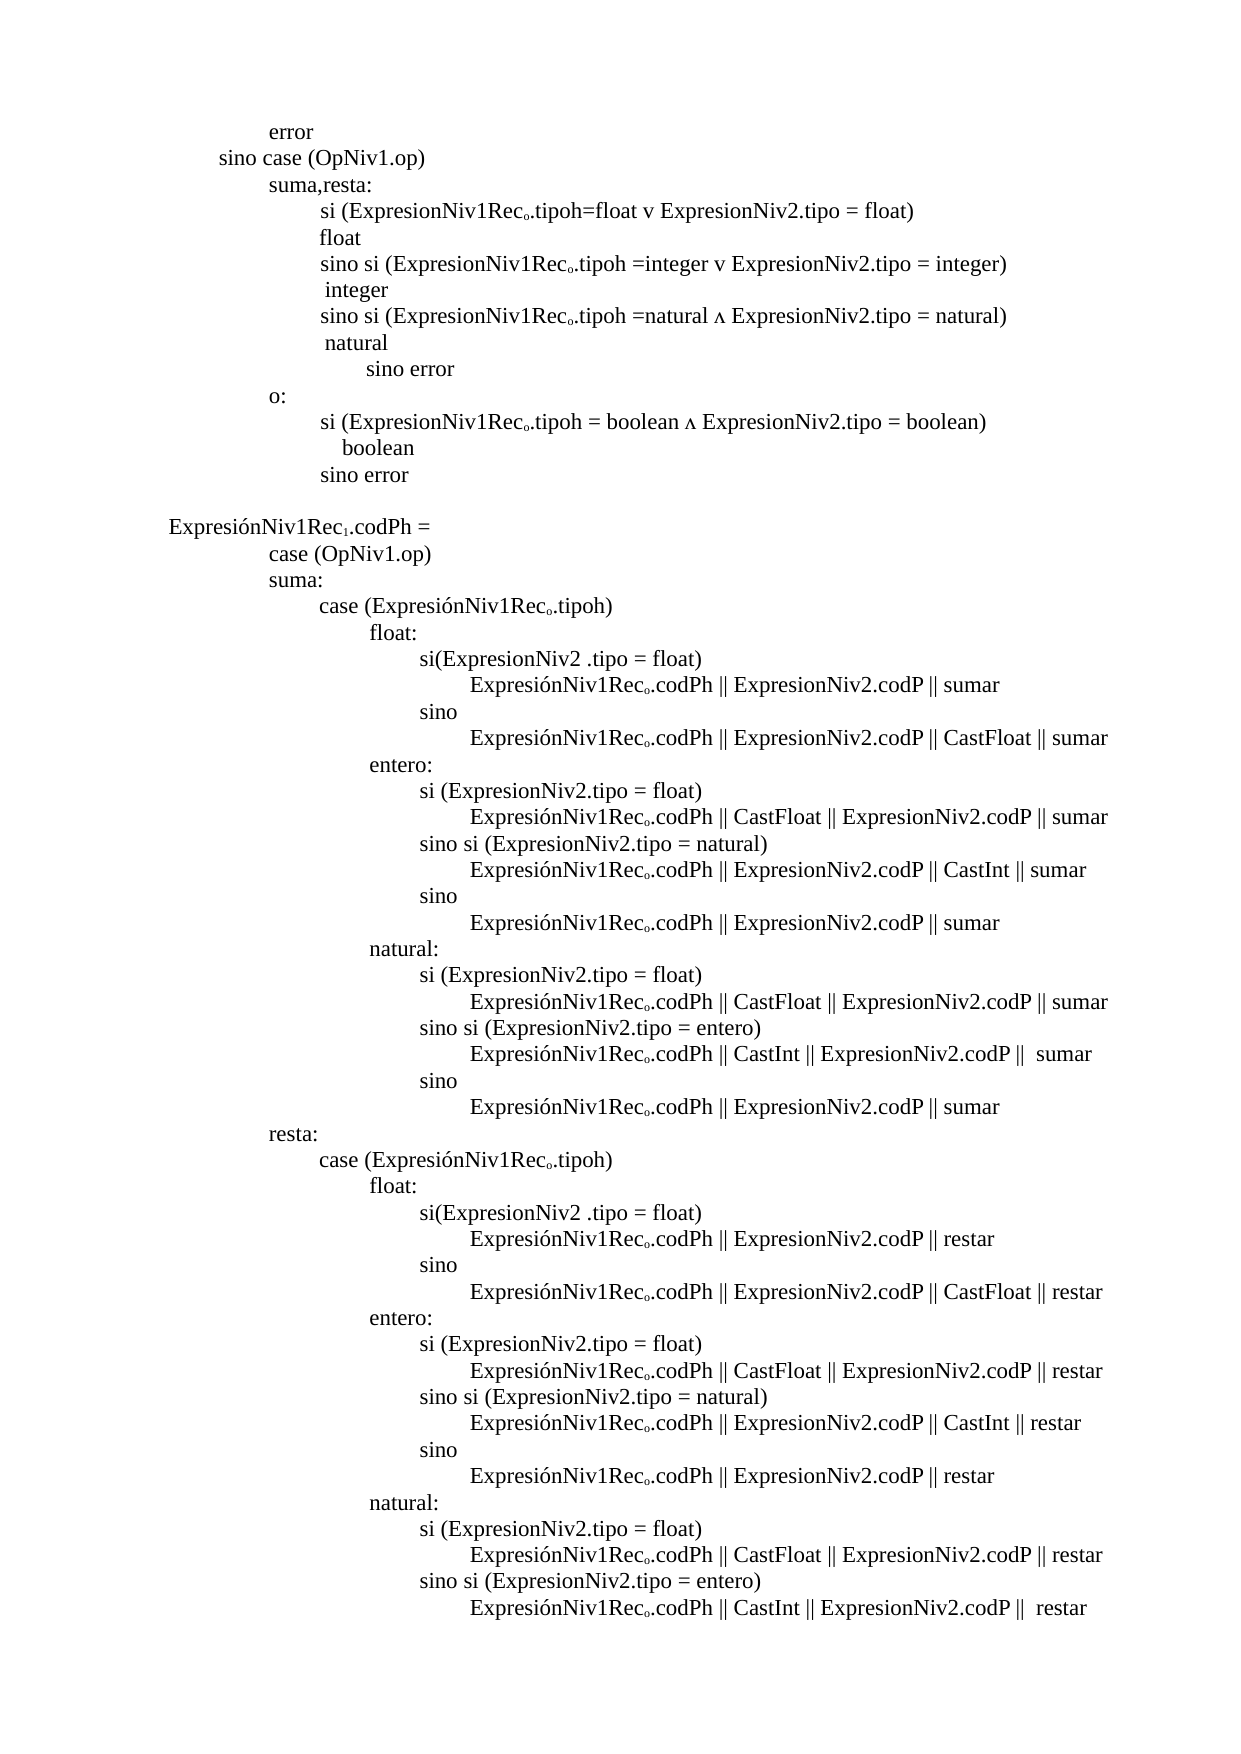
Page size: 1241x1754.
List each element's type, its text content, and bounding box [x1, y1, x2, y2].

text ExpresiónNiv1Reco.codPh || ExpresionNiv2.codP || sumar [118, 1093, 1122, 1119]
text natural [118, 329, 1122, 355]
text sino [118, 698, 1122, 724]
text si(ExpresionNiv2 .tipo = float) [118, 1199, 1122, 1225]
text sino [118, 1251, 1122, 1278]
text o: [118, 382, 1122, 408]
text ExpresiónNiv1Reco.codPh || ExpresionNiv2.codP || CastFloat || sumar [118, 724, 1122, 751]
text si(ExpresionNiv2 .tipo = float) [118, 645, 1122, 672]
text entero: [118, 751, 1122, 777]
text ExpresiónNiv1Reco.codPh || ExpresionNiv2.codP || CastInt || sumar [118, 856, 1122, 882]
text ExpresiónNiv1Reco.codPh || ExpresionNiv2.codP || CastFloat || restar [118, 1278, 1122, 1304]
text boolean [118, 434, 1122, 461]
text sino [118, 882, 1122, 909]
text sino error [118, 461, 1122, 487]
text sino si (ExpresionNiv1Reco.tipoh =integer v ExpresionNiv2.tipo = integer) [118, 250, 1122, 276]
text si (ExpresionNiv2.tipo = float) [118, 1515, 1122, 1541]
text sino si (ExpresionNiv2.tipo = natural) [118, 830, 1122, 856]
text case (OpNiv1.op) [118, 540, 1122, 566]
text ExpresiónNiv1Reco.codPh || ExpresionNiv2.codP || restar [118, 1225, 1122, 1251]
text ExpresiónNiv1Reco.codPh || ExpresionNiv2.codP || CastInt || restar [118, 1409, 1122, 1436]
text suma,resta: [118, 171, 1122, 197]
text si (ExpresionNiv2.tipo = float) [118, 961, 1122, 988]
text sino error [118, 355, 1122, 382]
text case (ExpresiónNiv1Reco.tipoh) [118, 1146, 1122, 1172]
text ExpresiónNiv1Reco.codPh || ExpresionNiv2.codP || restar [118, 1462, 1122, 1488]
text sino si (ExpresionNiv2.tipo = entero) [118, 1014, 1122, 1041]
text resta: [118, 1119, 1122, 1146]
text si (ExpresionNiv2.tipo = float) [118, 1330, 1122, 1357]
text ExpresiónNiv1Reco.codPh || ExpresionNiv2.codP || sumar [118, 672, 1122, 698]
text suma: [118, 566, 1122, 592]
text sino [118, 1067, 1122, 1093]
text float: [118, 619, 1122, 645]
text si (ExpresionNiv1Reco.tipoh=float v ExpresionNiv2.tipo = float) [118, 197, 1122, 223]
text sino [118, 1436, 1122, 1462]
text ExpresiónNiv1Reco.codPh || CastInt || ExpresionNiv2.codP || restar [118, 1594, 1122, 1620]
text ExpresiónNiv1Reco.codPh || CastFloat || ExpresionNiv2.codP || sumar [118, 988, 1122, 1014]
text ExpresiónNiv1Reco.codPh || ExpresionNiv2.codP || sumar [118, 909, 1122, 935]
text entero: [118, 1304, 1122, 1330]
text si (ExpresionNiv1Reco.tipoh = boolean ᴧ ExpresionNiv2.tipo = boolean) [118, 408, 1122, 434]
text natural: [118, 1488, 1122, 1515]
text integer [118, 276, 1122, 303]
text natural: [118, 935, 1122, 961]
text float [118, 223, 1122, 250]
text sino case (OpNiv1.op) [118, 144, 1122, 171]
text ExpresiónNiv1Reco.codPh || CastFloat || ExpresionNiv2.codP || restar [118, 1357, 1122, 1383]
text ExpresiónNiv1Rec1.codPh = [118, 513, 1122, 540]
text error [118, 118, 1122, 144]
text ExpresiónNiv1Reco.codPh || CastFloat || ExpresionNiv2.codP || restar [118, 1541, 1122, 1568]
text ExpresiónNiv1Reco.codPh || CastFloat || ExpresionNiv2.codP || sumar [118, 803, 1122, 830]
text float: [118, 1172, 1122, 1199]
text sino si (ExpresionNiv2.tipo = natural) [118, 1383, 1122, 1409]
text sino si (ExpresionNiv1Reco.tipoh =natural ᴧ ExpresionNiv2.tipo = natural) [118, 303, 1122, 329]
text si (ExpresionNiv2.tipo = float) [118, 777, 1122, 803]
text sino si (ExpresionNiv2.tipo = entero) [118, 1568, 1122, 1594]
text case (ExpresiónNiv1Reco.tipoh) [118, 592, 1122, 619]
text ExpresiónNiv1Reco.codPh || CastInt || ExpresionNiv2.codP || sumar [118, 1041, 1122, 1067]
